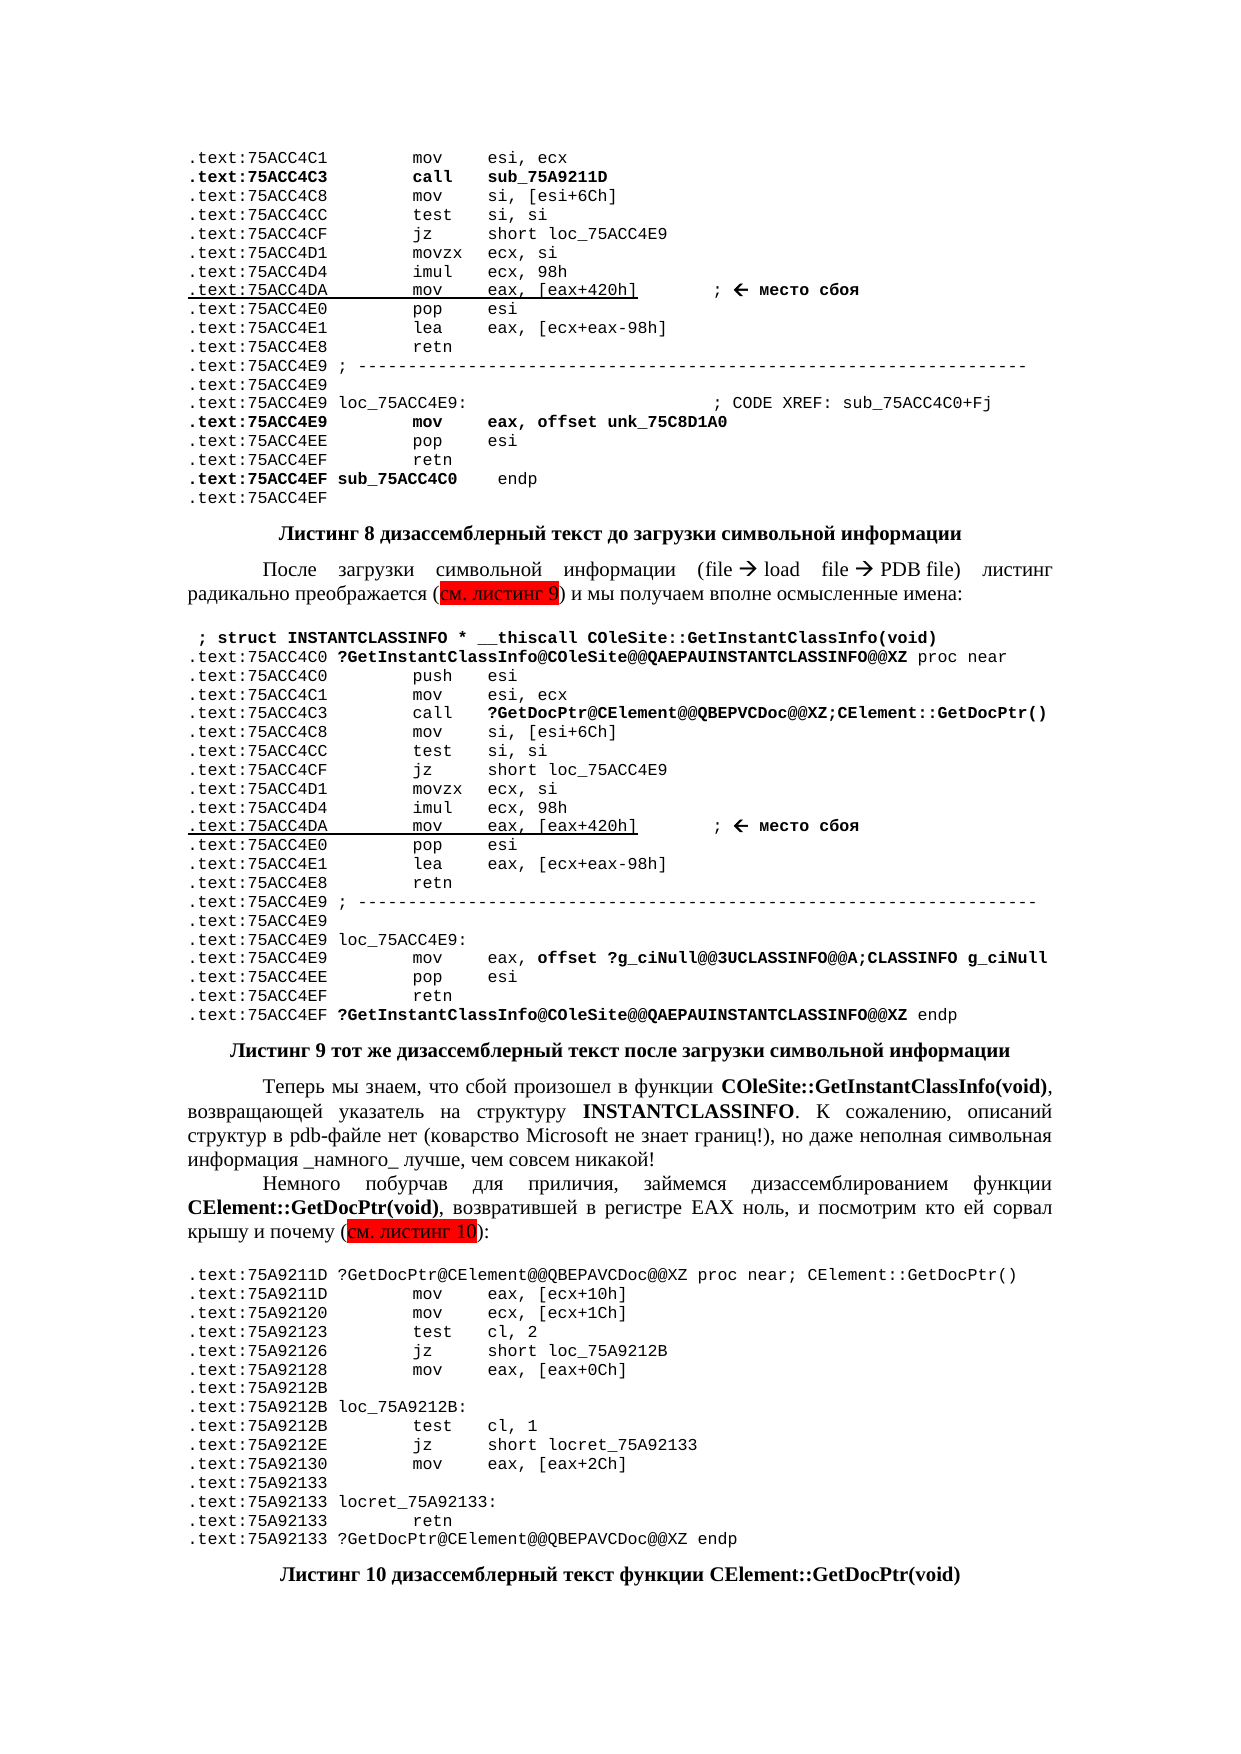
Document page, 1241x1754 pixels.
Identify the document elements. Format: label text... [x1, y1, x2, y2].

text Немного побурчав для приличия, займемся дизассемблированием функции CElement::GetDocPtr(void), возвратившей в регистре EAX ноль, и посмотрим кто ей сорвал крышу и почему (см. листинг 10): [187, 1171, 1053, 1243]
text .text:75A92128 mov eax, [eax+0Ch] [187, 1361, 1053, 1380]
text .text:75ACC4E8 retn [187, 338, 1053, 357]
text .text:75ACC4D4 imul ecx, 98h [187, 799, 1053, 818]
text .text:75A92133 [187, 1474, 1053, 1493]
text Листинг 10 дизассемблерный текст функции CElement::GetDocPtr(void) [187, 1562, 1053, 1586]
text Листинг 9 тот же дизассемблерный текст после загрузки символьной информации [187, 1038, 1053, 1062]
text .text:75ACC4C3 call sub_75A9211D [187, 169, 1053, 188]
text .text:75ACC4E9 loc_75ACC4E9: ; CODE XREF: sub_75ACC4C0+Fj [187, 395, 1053, 414]
text .text:75ACC4E1 lea eax, [ecx+eax-98h] [187, 856, 1053, 874]
text .text:75ACC4E0 pop esi [187, 301, 1053, 320]
text .text:75ACC4E9 mov eax, offset unk_75C8D1A0 [187, 414, 1053, 433]
text .text:75A9212B test cl, 1 [187, 1418, 1053, 1437]
text .text:75A92133 locret_75A92133: [187, 1493, 1053, 1512]
text Теперь мы знаем, что сбой произошел в функции COleSite::GetInstantClassInfo(void), возвращающей указатель на структуру INSTANTCLASSINFO. К сожалению, описаний структур в pdb-файле нет (коварство Microsoft не знает границ!), но даже неполная символьная информация _намного_ лучше, чем совсем никакой! [187, 1074, 1053, 1171]
text .text:75ACC4EF ?GetInstantClassInfo@COleSite@@QAEPAUINSTANTCLASSINFO@@XZ endp [187, 1007, 1053, 1025]
text .text:75ACC4D1 movzx ecx, si [187, 244, 1053, 263]
text .text:75ACC4EE pop esi [187, 969, 1053, 988]
text .text:75ACC4CF jz short loc_75ACC4E9 [187, 761, 1053, 780]
text .text:75A92133 ?GetDocPtr@CElement@@QBEPAVCDoc@@XZ endp [187, 1531, 1053, 1550]
text .text:75A9212B loc_75A9212B: [187, 1399, 1053, 1418]
text .text:75ACC4E0 pop esi [187, 837, 1053, 856]
text .text:75ACC4CF jz short loc_75ACC4E9 [187, 225, 1053, 244]
text .text:75A9212B [187, 1380, 1053, 1399]
text .text:75ACC4EF retn [187, 452, 1053, 471]
text .text:75A92120 mov ecx, [ecx+1Ch] [187, 1305, 1053, 1323]
text .text:75ACC4E9 ; ------------------------------------------------------------------- [187, 357, 1053, 376]
text .text:75ACC4EF [187, 489, 1053, 508]
text После загрузки символьной информации (file  load file  PDB file) листинг радикально преображается (см. листинг 9) и мы получаем вполне осмысленные имена: [187, 557, 1053, 605]
text .text:75ACC4C3 call ?GetDocPtr@CElement@@QBEPVCDoc@@XZ;CElement::GetDocPtr() [187, 705, 1053, 724]
text .text:75ACC4DA mov eax, [eax+420h] ;  место сбоя [187, 818, 1053, 837]
text .text:75ACC4C8 mov si, [esi+6Ch] [187, 724, 1053, 743]
text .text:75A92130 mov eax, [eax+2Ch] [187, 1456, 1053, 1474]
text .text:75A9211D ?GetDocPtr@CElement@@QBEPAVCDoc@@XZ proc near; CElement::GetDocPtr() [187, 1267, 1053, 1286]
text .text:75ACC4EF sub_75ACC4C0 endp [187, 471, 1053, 489]
text .text:75ACC4C1 mov esi, ecx [187, 150, 1053, 169]
text .text:75ACC4C0 ?GetInstantClassInfo@COleSite@@QAEPAUINSTANTCLASSINFO@@XZ proc near [187, 648, 1053, 667]
text .text:75A92126 jz short loc_75A9212B [187, 1342, 1053, 1361]
text .text:75ACC4E9 [187, 912, 1053, 931]
text .text:75ACC4E9 ; -------------------------------------------------------------------- [187, 893, 1053, 912]
text .text:75ACC4CC test si, si [187, 743, 1053, 761]
text .text:75ACC4D1 movzx ecx, si [187, 780, 1053, 799]
text .text:75ACC4E9 loc_75ACC4E9: [187, 931, 1053, 950]
text .text:75A9211D mov eax, [ecx+10h] [187, 1286, 1053, 1305]
text .text:75ACC4E9 mov eax, offset ?g_ciNull@@3UCLASSINFO@@A;CLASSINFO g_ciNull [187, 950, 1053, 969]
text .text:75ACC4C1 mov esi, ecx [187, 686, 1053, 705]
text .text:75ACC4EF retn [187, 988, 1053, 1007]
text .text:75A92133 retn [187, 1512, 1053, 1531]
text .text:75ACC4C0 push esi [187, 667, 1053, 686]
text .text:75ACC4D4 imul ecx, 98h [187, 263, 1053, 282]
text Листинг 8 дизассемблерный текст до загрузки символьной информации [187, 521, 1053, 545]
text .text:75ACC4E1 lea eax, [ecx+eax-98h] [187, 320, 1053, 338]
text .text:75ACC4E9 [187, 376, 1053, 395]
text .text:75A92123 test cl, 2 [187, 1323, 1053, 1342]
text .text:75ACC4E8 retn [187, 874, 1053, 893]
text .text:75ACC4CC test si, si [187, 207, 1053, 225]
text ; struct INSTANTCLASSINFO * __thiscall COleSite::GetInstantClassInfo(void) [187, 629, 1053, 648]
text .text:75ACC4EE pop esi [187, 433, 1053, 452]
text .text:75A9212E jz short locret_75A92133 [187, 1437, 1053, 1456]
text .text:75ACC4C8 mov si, [esi+6Ch] [187, 188, 1053, 207]
text .text:75ACC4DA mov eax, [eax+420h] ;  место сбоя [187, 282, 1053, 301]
